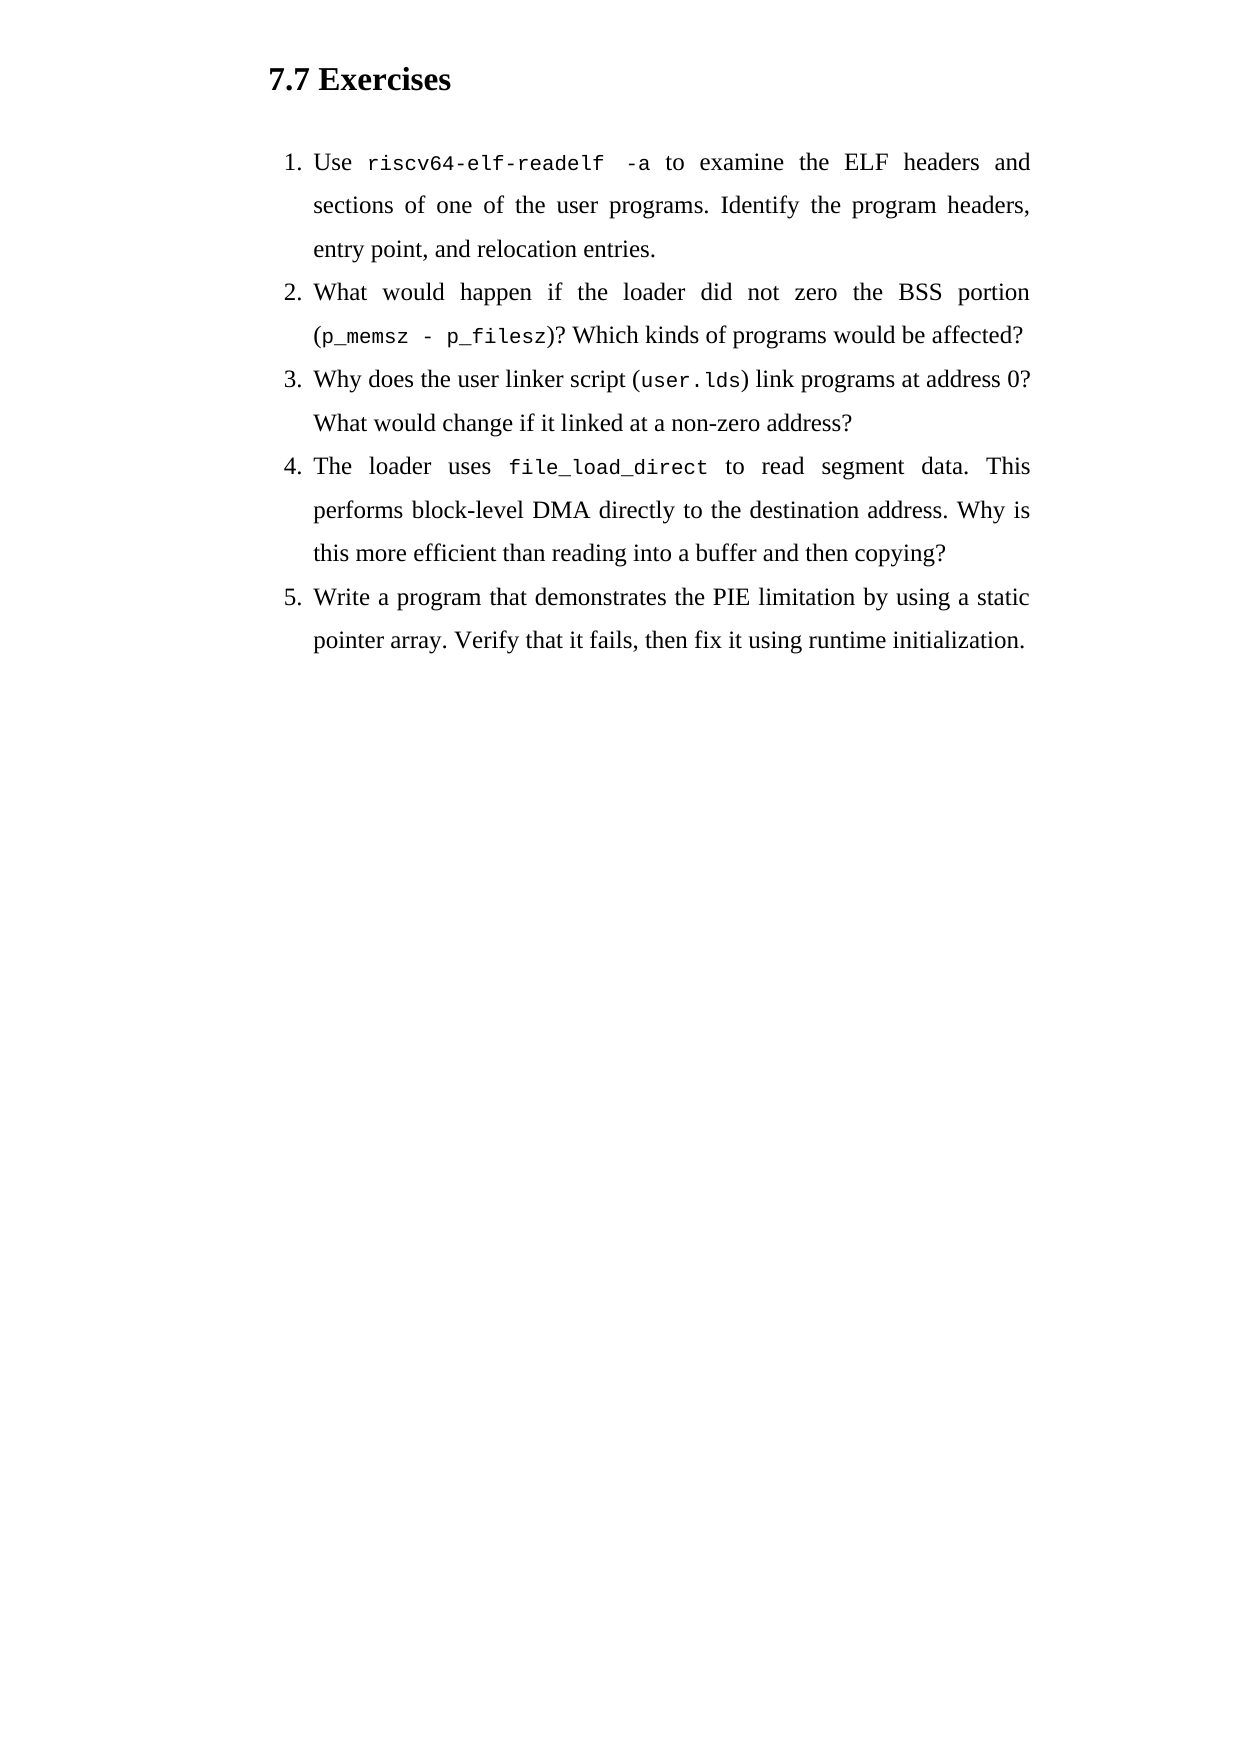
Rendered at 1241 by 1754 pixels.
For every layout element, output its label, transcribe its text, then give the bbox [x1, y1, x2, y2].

list Use riscv64-elf-readelf -a to examine the ELF headers and sections of one of the user programs. Identify the program headers, entry point, and relocation entries. [284, 147, 1031, 262]
list What would happen if the loader did not zero the BSS portion (p_memsz - p_filesz)? Which kinds of programs would be affected? [284, 277, 1031, 349]
list Write a program that demonstrates the PIE limitation by using a static pointer array. Verify that it fails, then fix it using runtime initialization. [284, 582, 1031, 653]
list The loader uses file_load_direct to read segment data. This performs block-level DMA directly to the destination address. Why is this more efficient than reading into a buffer and then copying? [284, 451, 1031, 567]
subtitle 7.7 Exercises [268, 59, 1031, 97]
list Why does the user linker script (user.lds) link programs at address 0? What would change if it linked at a non-zero address? [284, 364, 1031, 437]
